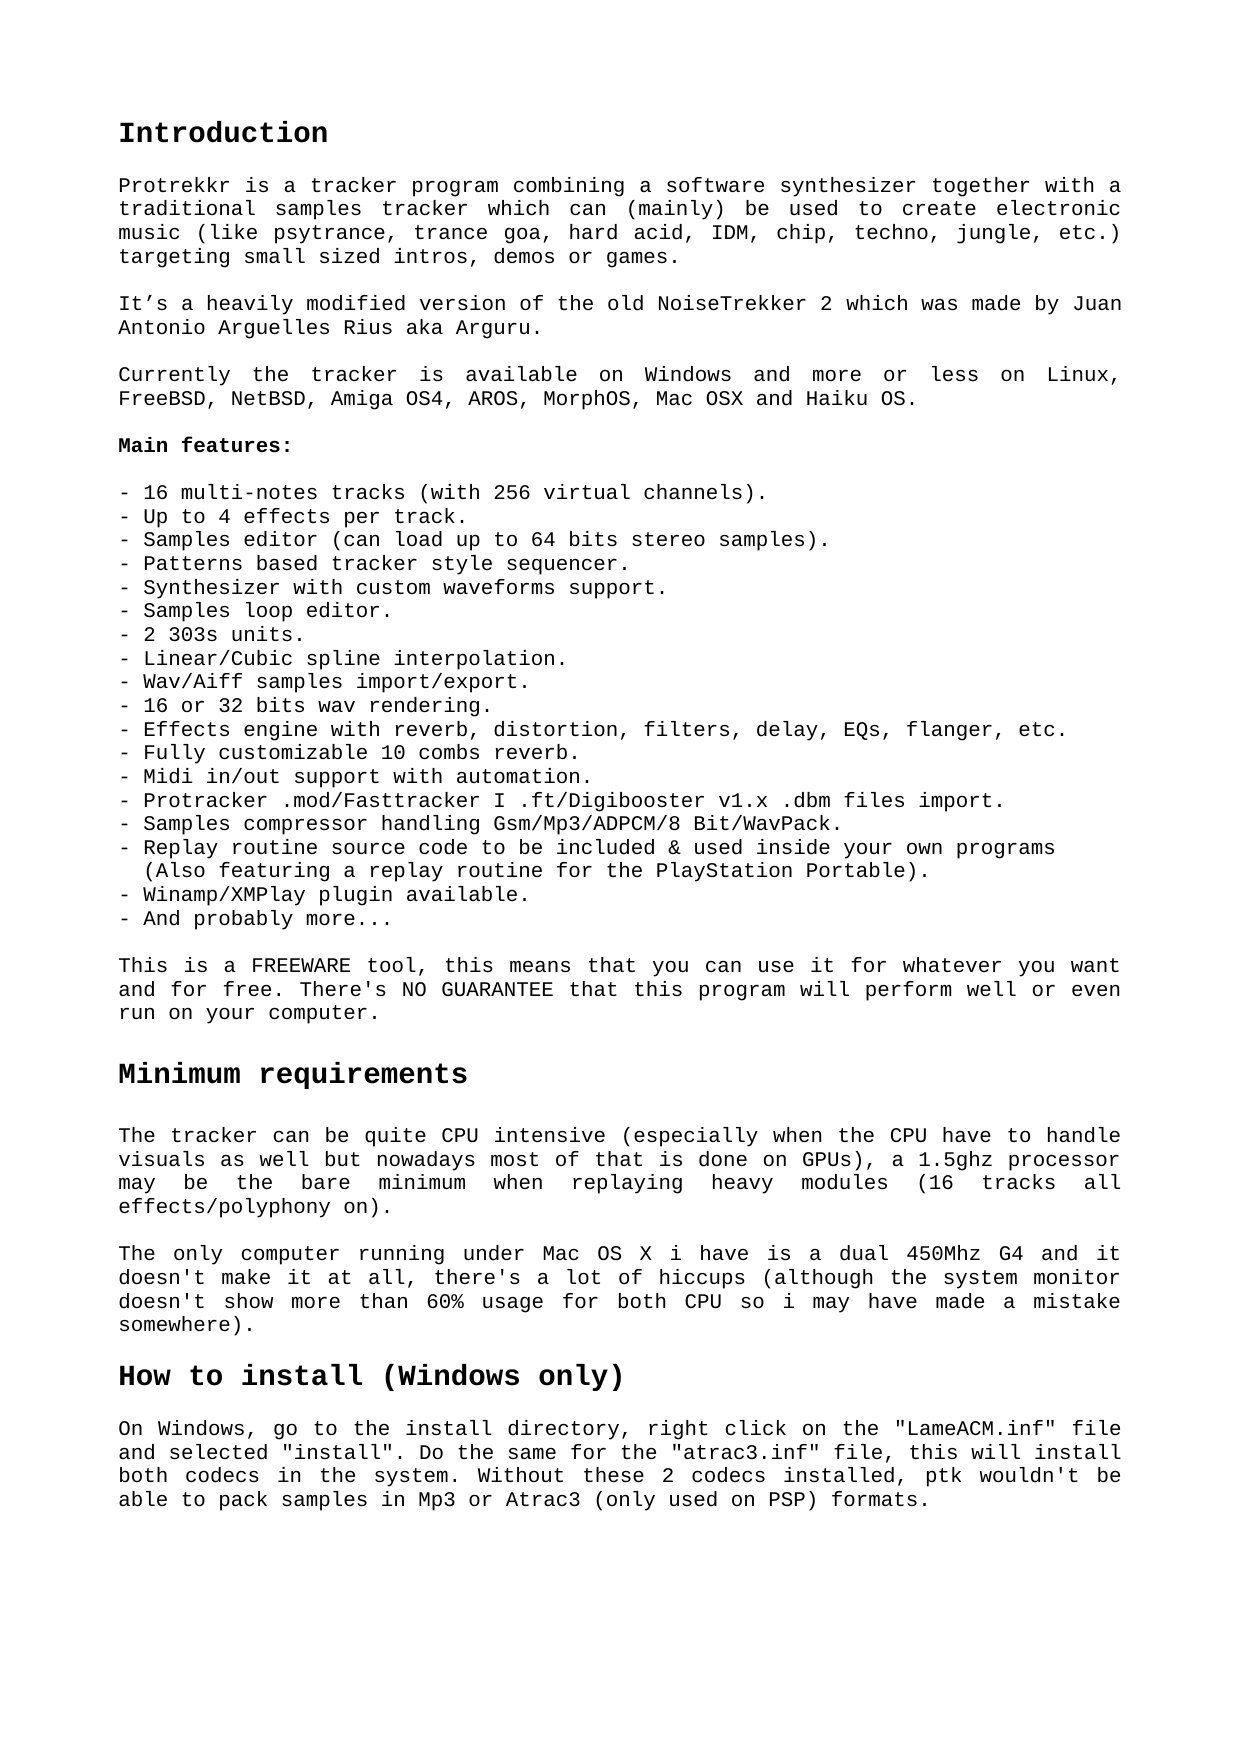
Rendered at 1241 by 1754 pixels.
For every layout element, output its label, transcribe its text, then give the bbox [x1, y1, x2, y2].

text Protrekkr is a tracker program combining a software synthesizer together with a traditional samples tracker which can (mainly) be used to create electronic music (like psytrance, trance goa, hard acid, IDM, chip, techno, jungle, etc.) targeting small sized intros, demos or games. [118, 175, 1122, 269]
text The only computer running under Mac OS X i have is a dual 450Mhz G4 and it doesn't make it at all, there's a lot of hiccups (although the system monitor doesn't show more than 60% usage for both CPU so i may have made a mistake somewhere). [118, 1243, 1122, 1338]
text - Replay routine source code to be included & used inside your own programs [118, 837, 1122, 861]
text - Linear/Cubic spline interpolation. [118, 648, 1122, 671]
text Main features: [118, 435, 1122, 458]
text The tracker can be quite CPU intensive (especially when the CPU have to handle visuals as well but nowadays most of that is done on GPUs), a 1.5ghz processor may be the bare minimum when replaying heavy modules (16 tracks all effects/polyphony on). [118, 1125, 1122, 1220]
text - Fully customizable 10 combs reverb. [118, 742, 1122, 766]
text - Samples editor (can load up to 64 bits stereo samples). [118, 529, 1122, 553]
text Currently the tracker is available on Windows and more or less on Linux, FreeBSD, NetBSD, Amiga OS4, AROS, MorphOS, Mac OSX and Haiku OS. [118, 364, 1122, 411]
text (Also featuring a replay routine for the PlayStation Portable). [118, 861, 1122, 884]
text - 2 303s units. [118, 624, 1122, 648]
text - Winamp/XMPlay plugin available. [118, 884, 1122, 908]
text - 16 multi-notes tracks (with 256 virtual channels). [118, 482, 1122, 506]
text - Patterns based tracker style sequencer. [118, 553, 1122, 577]
text - Up to 4 effects per track. [118, 506, 1122, 529]
text - 16 or 32 bits wav rendering. [118, 695, 1122, 719]
text - Samples loop editor. [118, 600, 1122, 624]
text - Synthesizer with custom waveforms support. [118, 577, 1122, 600]
text - Midi in/out support with automation. [118, 766, 1122, 789]
text - Protracker .mod/Fasttracker I .ft/Digibooster v1.x .dbm files import. [118, 789, 1122, 813]
text - Effects engine with reverb, distortion, filters, delay, EQs, flanger, etc. [118, 719, 1122, 742]
text - And probably more... [118, 908, 1122, 931]
text On Windows, go to the install directory, right click on the "LameACM.inf" file and selected "install". Do the same for the "atrac3.inf" file, this will install both codecs in the system. Without these 2 codecs installed, ptk wouldn't be able to pack samples in Mp3 or Atrac3 (only used on PSP) formats. [118, 1418, 1122, 1513]
text Introduction [118, 118, 1122, 151]
text Minimum requirements [118, 1059, 1122, 1092]
text - Wav/Aiff samples import/export. [118, 671, 1122, 695]
text It’s a heavily modified version of the old NoiseTrekker 2 which was made by Juan Antonio Arguelles Rius aka Arguru. [118, 293, 1122, 340]
text How to install (Windows only) [118, 1362, 1122, 1394]
text - Samples compressor handling Gsm/Mp3/ADPCM/8 Bit/WavPack. [118, 813, 1122, 837]
text This is a FREEWARE tool, this means that you can use it for whatever you want and for free. There's NO GUARANTEE that this program will perform well or even run on your computer. [118, 955, 1122, 1026]
